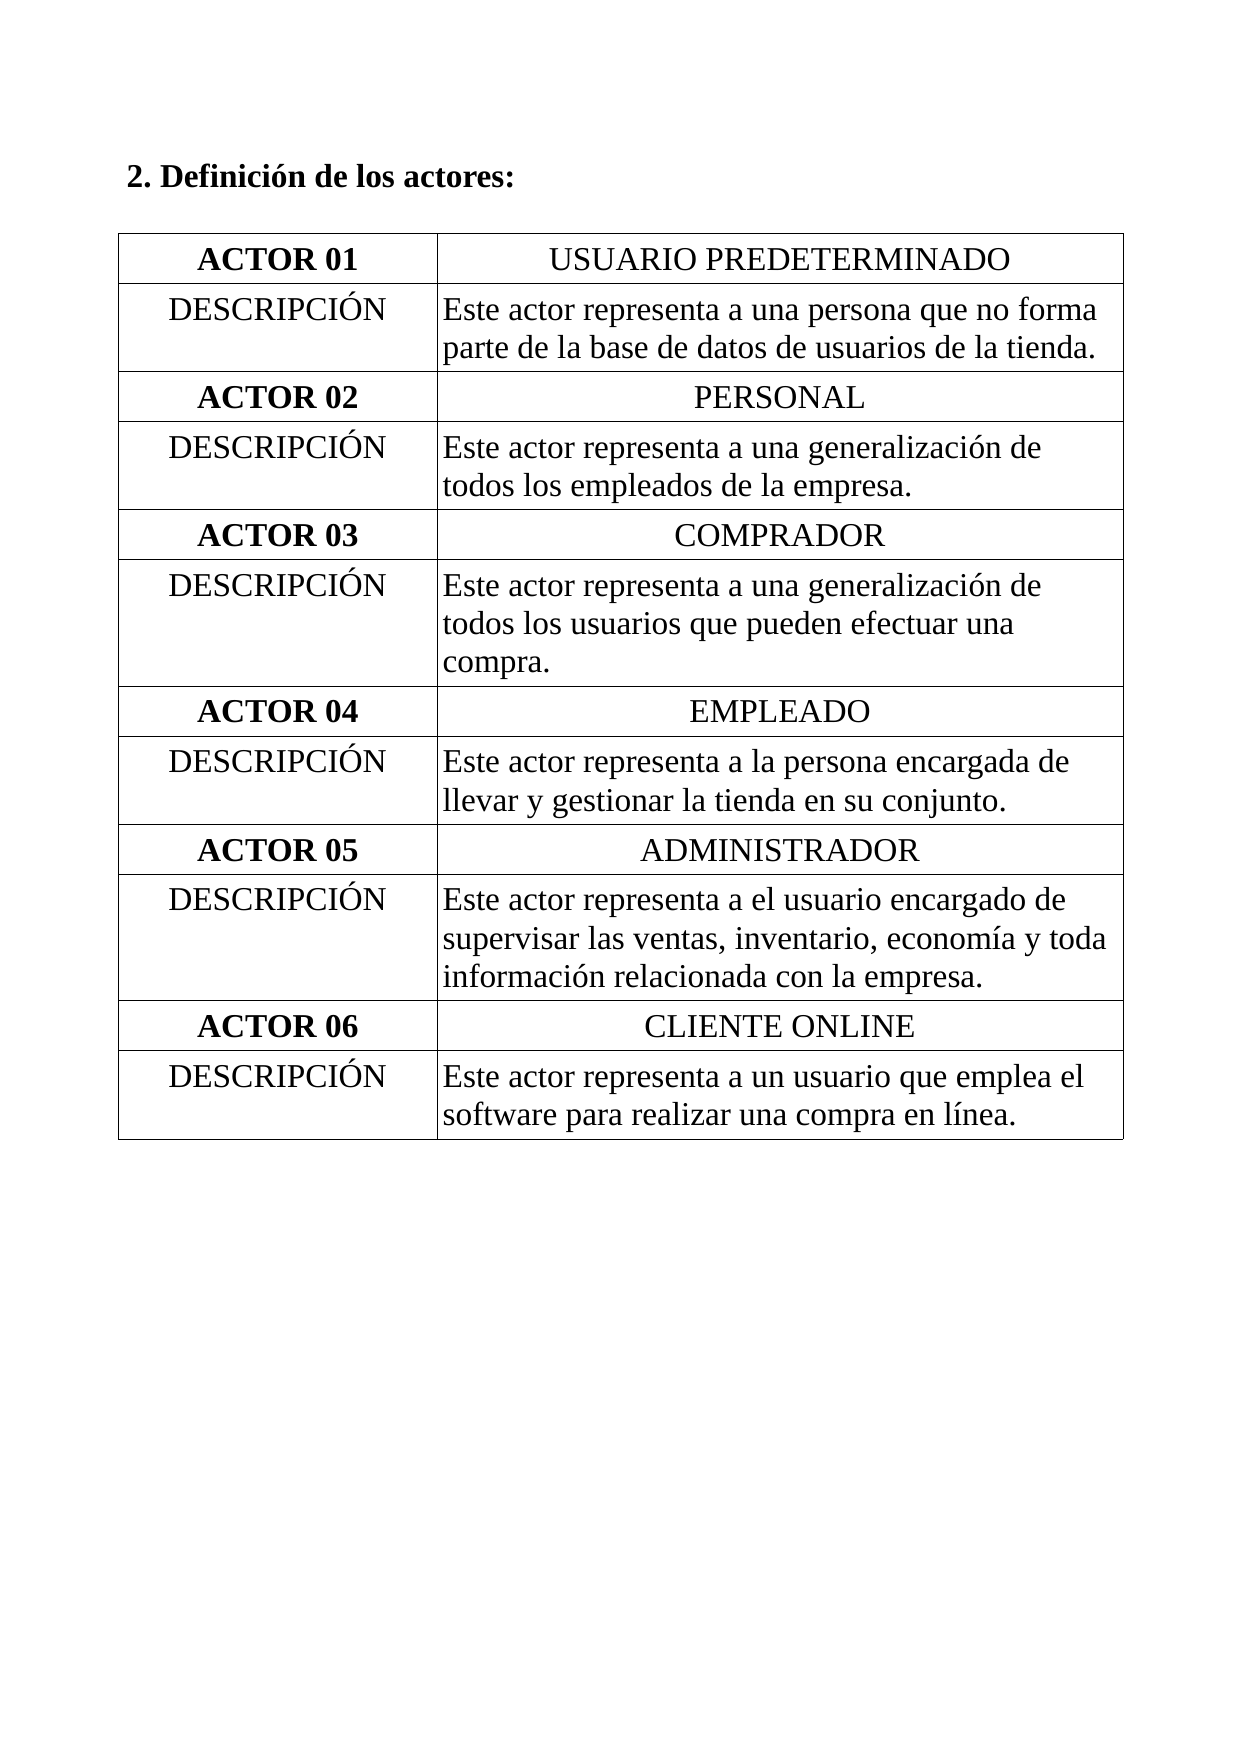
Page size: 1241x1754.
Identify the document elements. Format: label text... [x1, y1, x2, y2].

table_cell ADMINISTRADOR [438, 825, 1123, 874]
table_cell COMPRADOR [438, 510, 1123, 559]
table_cell Este actor representa a la persona encargada de llevar y gestionar la tienda en su conjunto. [438, 737, 1123, 824]
text 2. Definición de los actores: [118, 156, 1122, 195]
table_cell EMPLEADO [438, 687, 1123, 736]
table_cell CLIENTE ONLINE [438, 1001, 1123, 1050]
table_cell ACTOR 06 [119, 1001, 437, 1050]
table_cell ACTOR 04 [119, 687, 437, 736]
table_cell DESCRIPCIÓN [119, 737, 437, 824]
table_cell Este actor representa a una persona que no forma parte de la base de datos de usuarios de la tienda. [438, 284, 1123, 371]
table_cell ACTOR 03 [119, 510, 437, 559]
table_cell DESCRIPCIÓN [119, 284, 437, 371]
table_cell ACTOR 02 [119, 372, 437, 421]
table_cell DESCRIPCIÓN [119, 560, 437, 686]
table_cell ACTOR 05 [119, 825, 437, 874]
table_header USUARIO PREDETERMINADO [438, 234, 1123, 283]
table_cell DESCRIPCIÓN [119, 1051, 437, 1138]
table_cell Este actor representa a una generalización de todos los empleados de la empresa. [438, 422, 1123, 509]
table_cell Este actor representa a un usuario que emplea el software para realizar una compra en línea. [438, 1051, 1123, 1138]
table_cell PERSONAL [438, 372, 1123, 421]
table_cell DESCRIPCIÓN [119, 422, 437, 509]
table_cell DESCRIPCIÓN [119, 875, 437, 1000]
table_cell Este actor representa a una generalización de todos los usuarios que pueden efectuar una compra. [438, 560, 1123, 686]
table_header ACTOR 01 [119, 234, 437, 283]
table_cell Este actor representa a el usuario encargado de supervisar las ventas, inventario, economía y toda información relacionada con la empresa. [438, 875, 1123, 1000]
